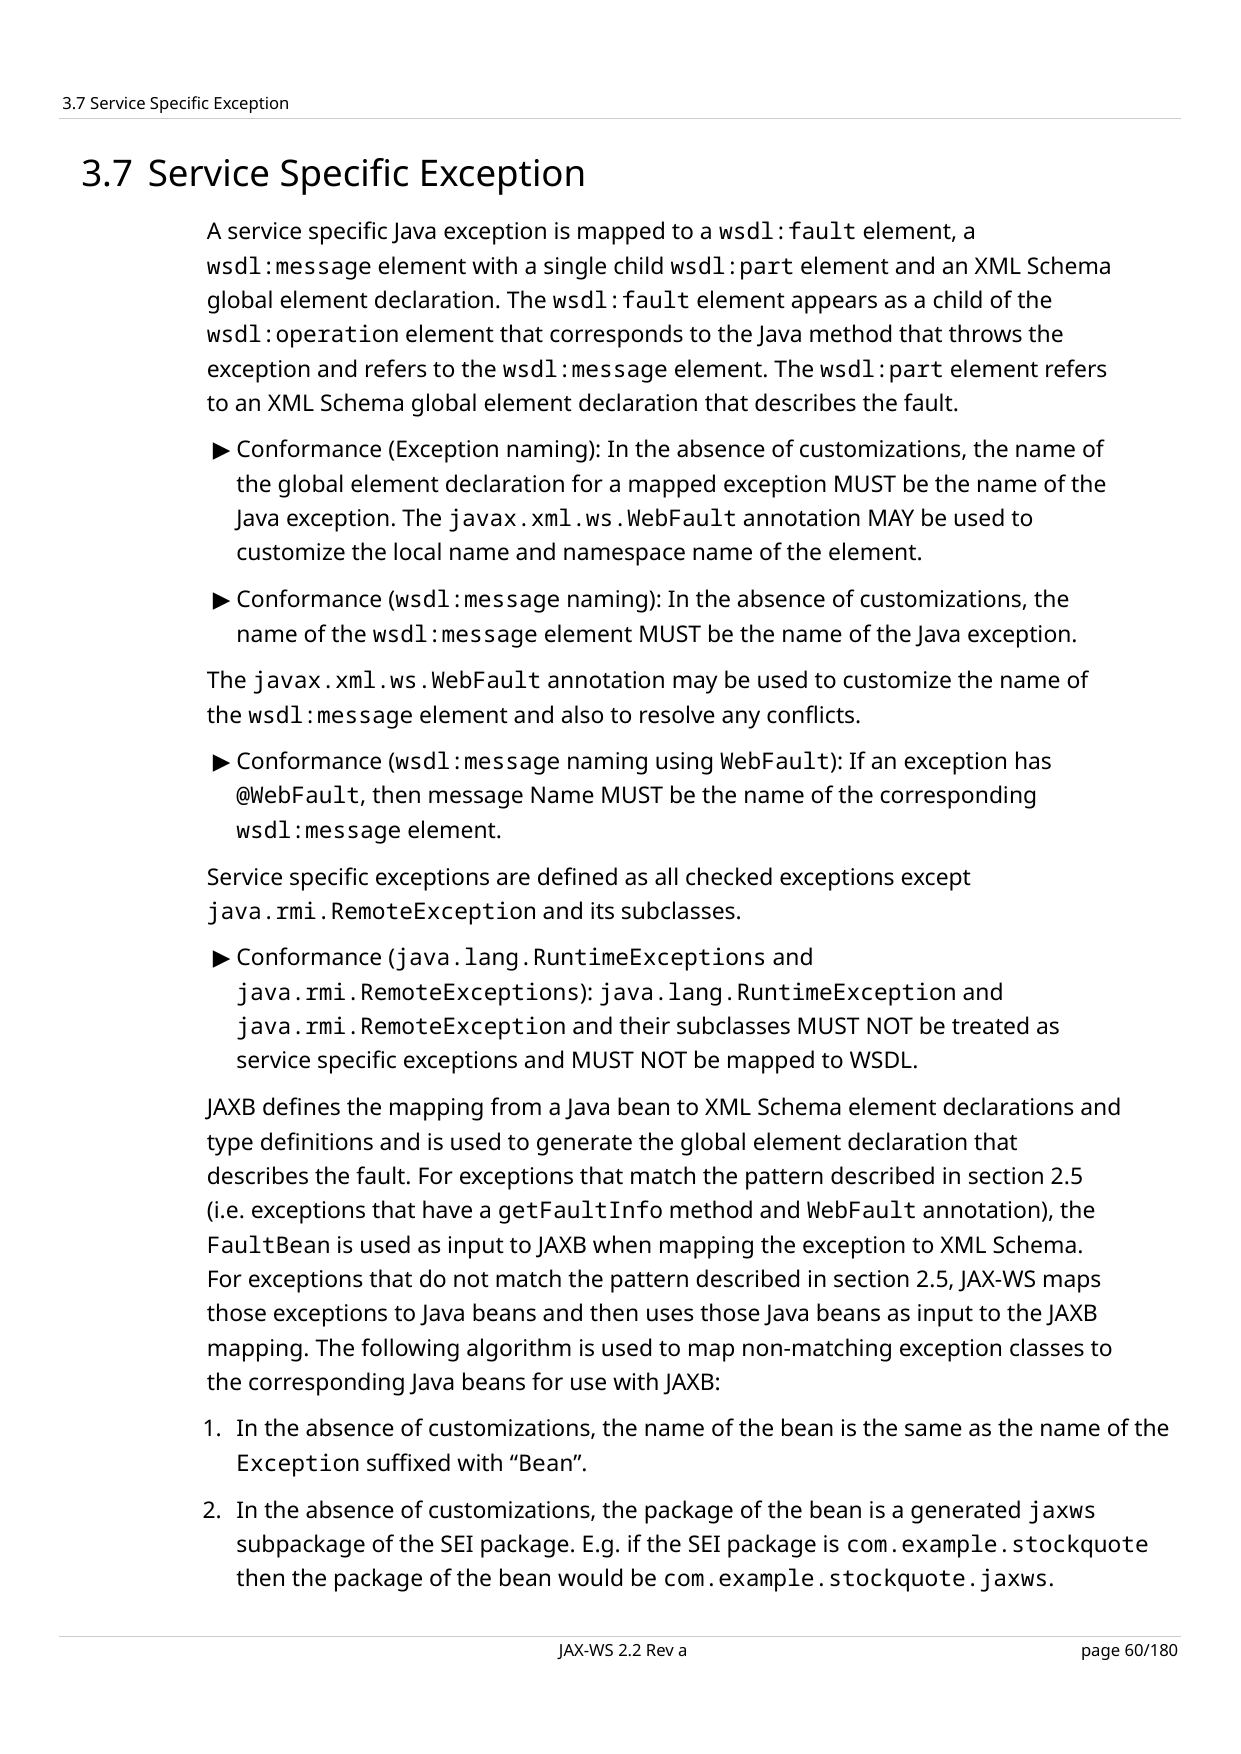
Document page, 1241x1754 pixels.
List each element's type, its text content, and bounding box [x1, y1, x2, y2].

list Conformance (java.lang.RuntimeExceptions and java.rmi.RemoteExceptions): java.lang.RuntimeException and java.rmi.RemoteException and their subclasses MUST NOT be treated as service specific exceptions and MUST NOT be mapped to WSDL. [221, 941, 1122, 1076]
list In the absence of customizations, the package of the bean is a generated jaxws subpackage of the SEI package. E.g. if the SEI package is com.example.stockquote then the package of the bean would be com.example.stockquote.jaxws. [221, 1493, 1181, 1593]
list Conformance (wsdl:message naming): In the absence of customizations, the name of the wsdl:message element MUST be the name of the Java exception. [221, 583, 1122, 649]
subtitle Service Specific Exception [133, 147, 1181, 197]
text A service specific Java exception is mapped to a wsdl:fault element, a wsdl:message element with a single child wsdl:part element and an XML Schema global element declaration. The wsdl:fault element appears as a child of the wsdl:operation element that corresponds to the Java method that throws the exception and refers to the wsdl:message element. The wsdl:part element refers to an XML Schema global element declaration that describes the fault. [207, 215, 1122, 418]
list Conformance (Exception naming): In the absence of customizations, the name of the global element declaration for a mapped exception MUST be the name of the Java exception. The javax.xml.ws.WebFault annotation MAY be used to customize the local name and namespace name of the element. [221, 433, 1122, 568]
list In the absence of customizations, the name of the bean is the same as the name of the Exception suffixed with “Bean”. [221, 1412, 1181, 1478]
text Service specific exceptions are defined as all checked exceptions except java.rmi.RemoteException and its subclasses. [207, 861, 1122, 926]
text JAXB defines the mapping from a Java bean to XML Schema element declarations and type definitions and is used to generate the global element declaration that describes the fault. For exceptions that match the pattern described in section 2.5 (i.e. exceptions that have a getFaultInfo method and WebFault annotation), the FaultBean is used as input to JAXB when mapping the exception to XML Schema. For exceptions that do not match the pattern described in section 2.5, JAX-WS maps those exceptions to Java beans and then uses those Java beans as input to the JAXB mapping. The following algorithm is used to map non-matching exception classes to the corresponding Java beans for use with JAXB: [207, 1091, 1122, 1397]
text The javax.xml.ws.WebFault annotation may be used to customize the name of the wsdl:message element and also to resolve any conflicts. [207, 664, 1122, 730]
list Conformance (wsdl:message naming using WebFault): If an exception has @WebFault, then message Name MUST be the name of the corresponding wsdl:message element. [221, 745, 1122, 845]
